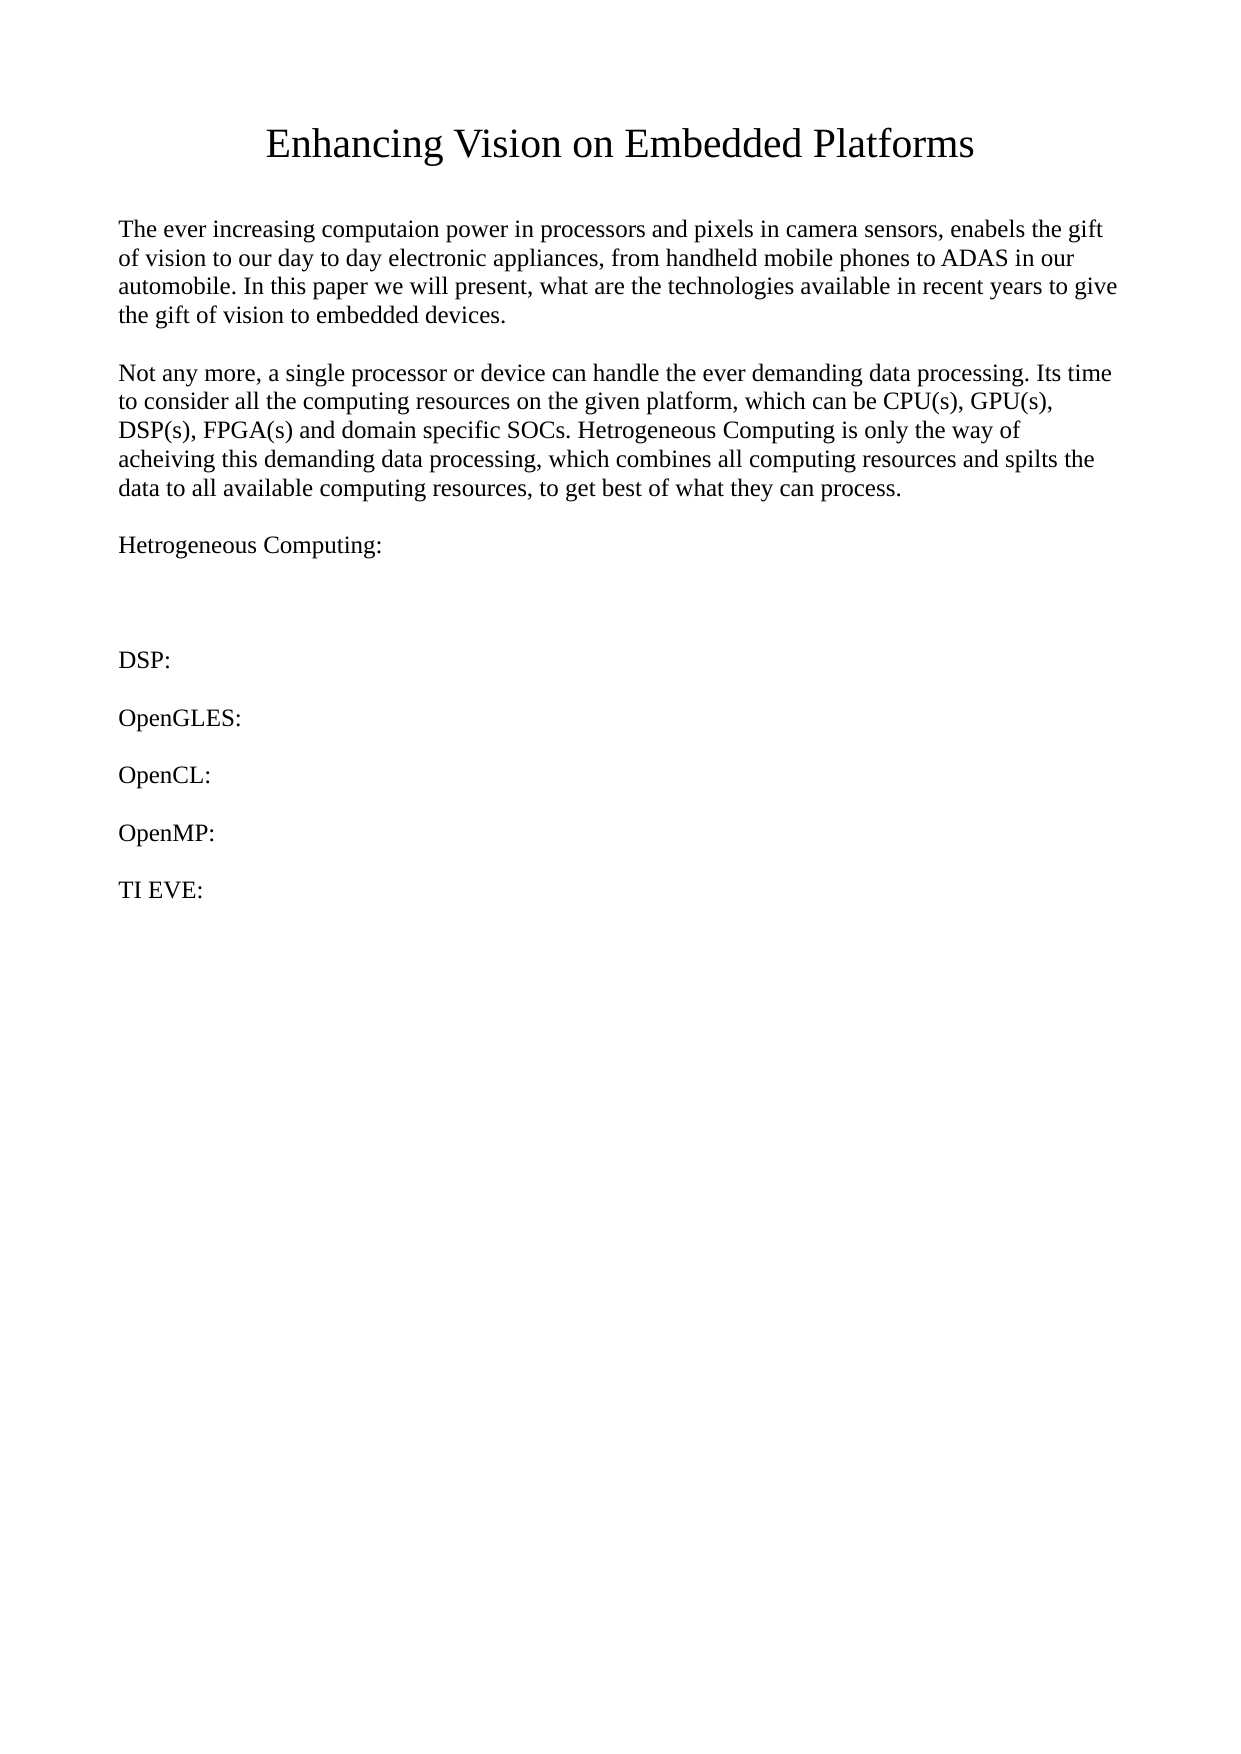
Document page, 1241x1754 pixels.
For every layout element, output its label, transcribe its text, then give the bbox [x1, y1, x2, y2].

text Enhancing Vision on Embedded Platforms [118, 118, 1122, 166]
text Not any more, a single processor or device can handle the ever demanding data processing. Its time to consider all the computing resources on the given platform, which can be CPU(s), GPU(s), DSP(s), FPGA(s) and domain specific SOCs. Hetrogeneous Computing is only the way of acheiving this demanding data processing, which combines all computing resources and spilts the data to all available computing resources, to get best of what they can process. [118, 358, 1122, 501]
text Hetrogeneous Computing: [118, 530, 1122, 559]
text OpenMP: [118, 818, 1122, 846]
text OpenGLES: [118, 703, 1122, 731]
text OpenCL: [118, 760, 1122, 789]
text TI EVE: [118, 875, 1122, 904]
text The ever increasing computaion power in processors and pixels in camera sensors, enabels the gift of vision to our day to day electronic appliances, from handheld mobile phones to ADAS in our automobile. In this paper we will present, what are the technologies available in recent years to give the gift of vision to embedded devices. [118, 214, 1122, 329]
text DSP: [118, 645, 1122, 674]
